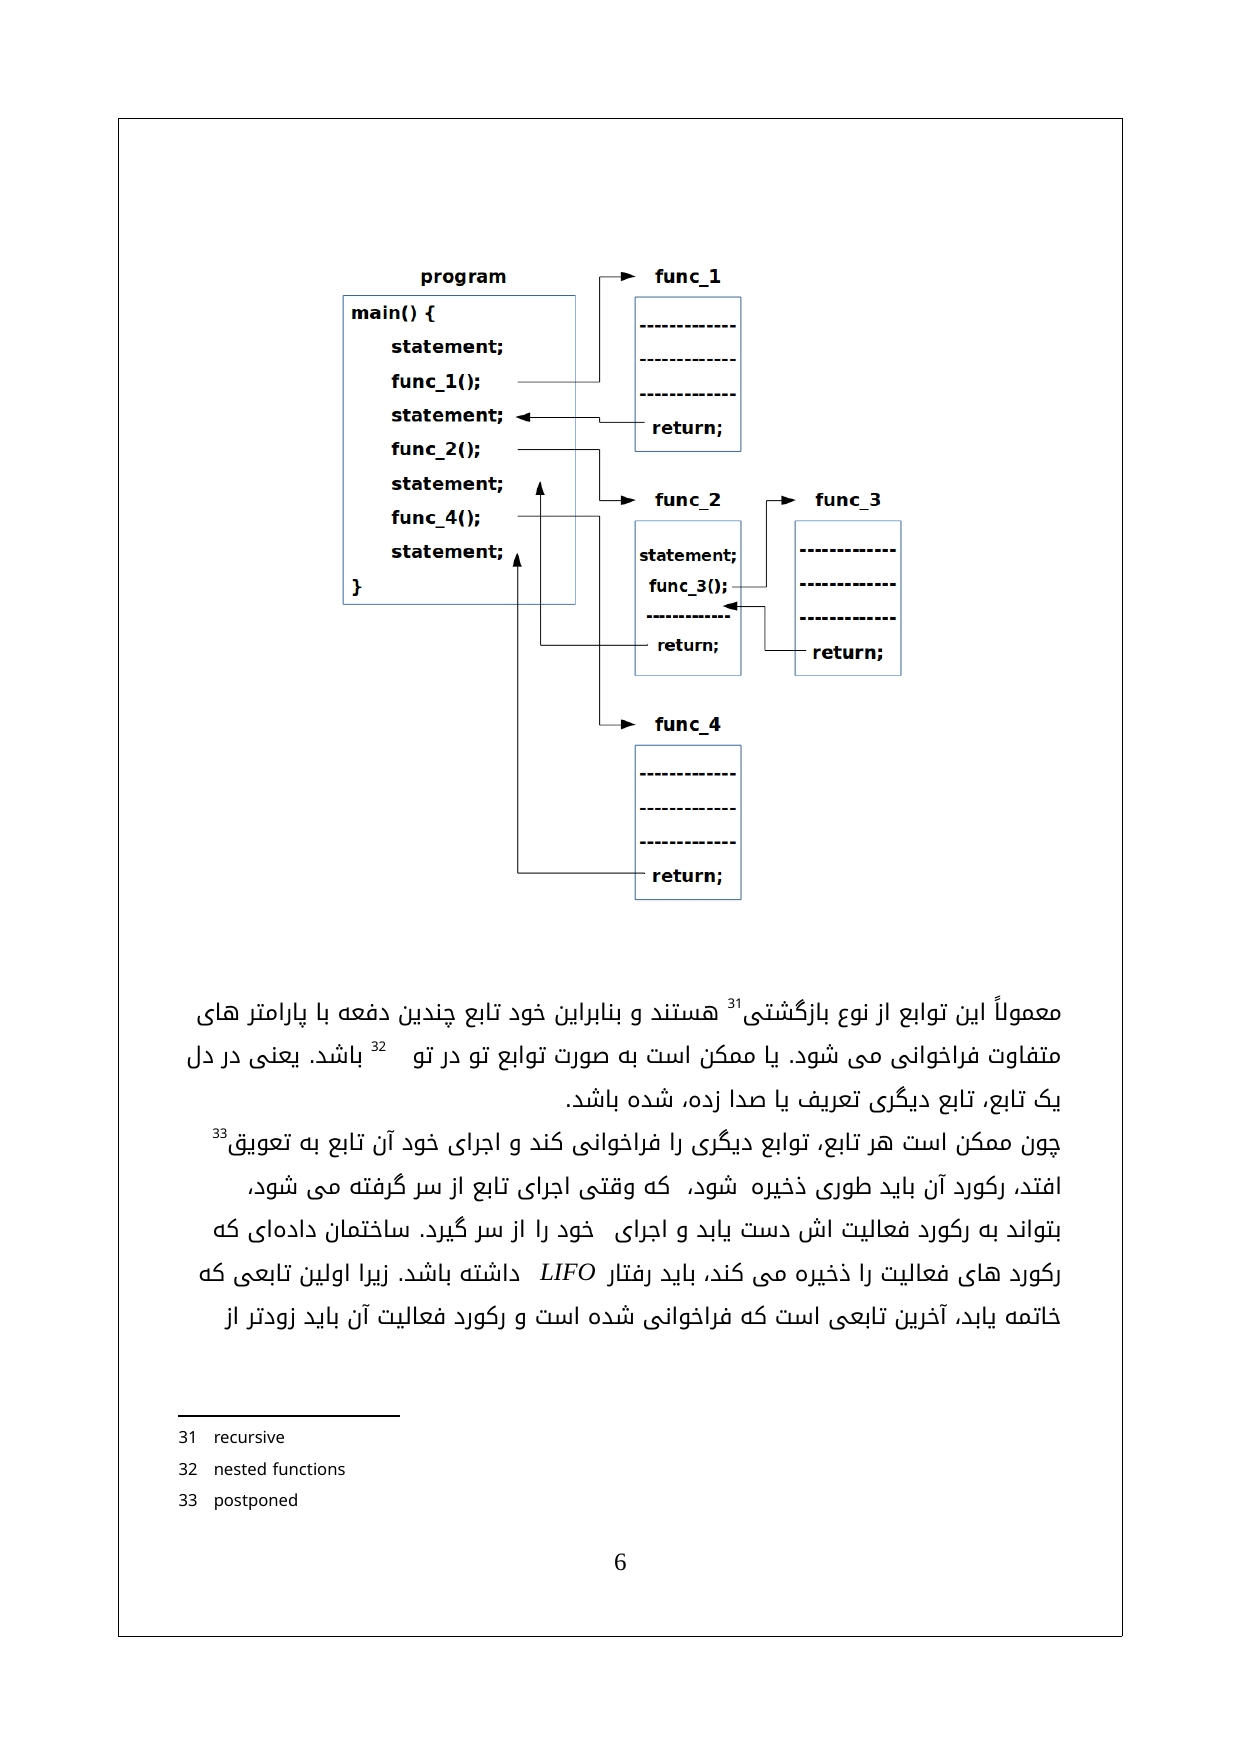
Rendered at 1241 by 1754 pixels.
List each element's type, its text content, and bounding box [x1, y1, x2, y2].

text معمولاً این توابع از نوع بازگشتی هستند و بنابراین خود تابع چندین دفعه با پارامتر های متفاوت فراخوانی می شود. یا ممکن است به صورت توابع تو در تو باشد. یعنی در دل یک تابع، تابع دیگری تعریف یا صدا زده، شده باشد. [178, 991, 1062, 1121]
text recursive [178, 1422, 1062, 1454]
text چون ممکن است هر تابع، توابع دیگری را فراخوانی کند و اجرای خود آن تابع به تعویق افتد، رکورد آن باید طوری ذخیره شود، که وقتی اجرای تابع از سر گرفته می شود، بتواند به رکورد فعالیت اش دست یابد و اجرای خود را از سر گیرد. ساختمان داده‌ای که رکورد های فعالیت را ذخیره می کند، باید رفتارداشته باشد. زیرا اولین تابعی که خاتمه یابد، آخرین تابعی است که فراخوانی شده است و رکورد فعالیت آن باید زودتر از [178, 1121, 1062, 1338]
text postponed [178, 1485, 1062, 1517]
text nested functions [178, 1454, 1062, 1485]
picture [274, 178, 966, 991]
